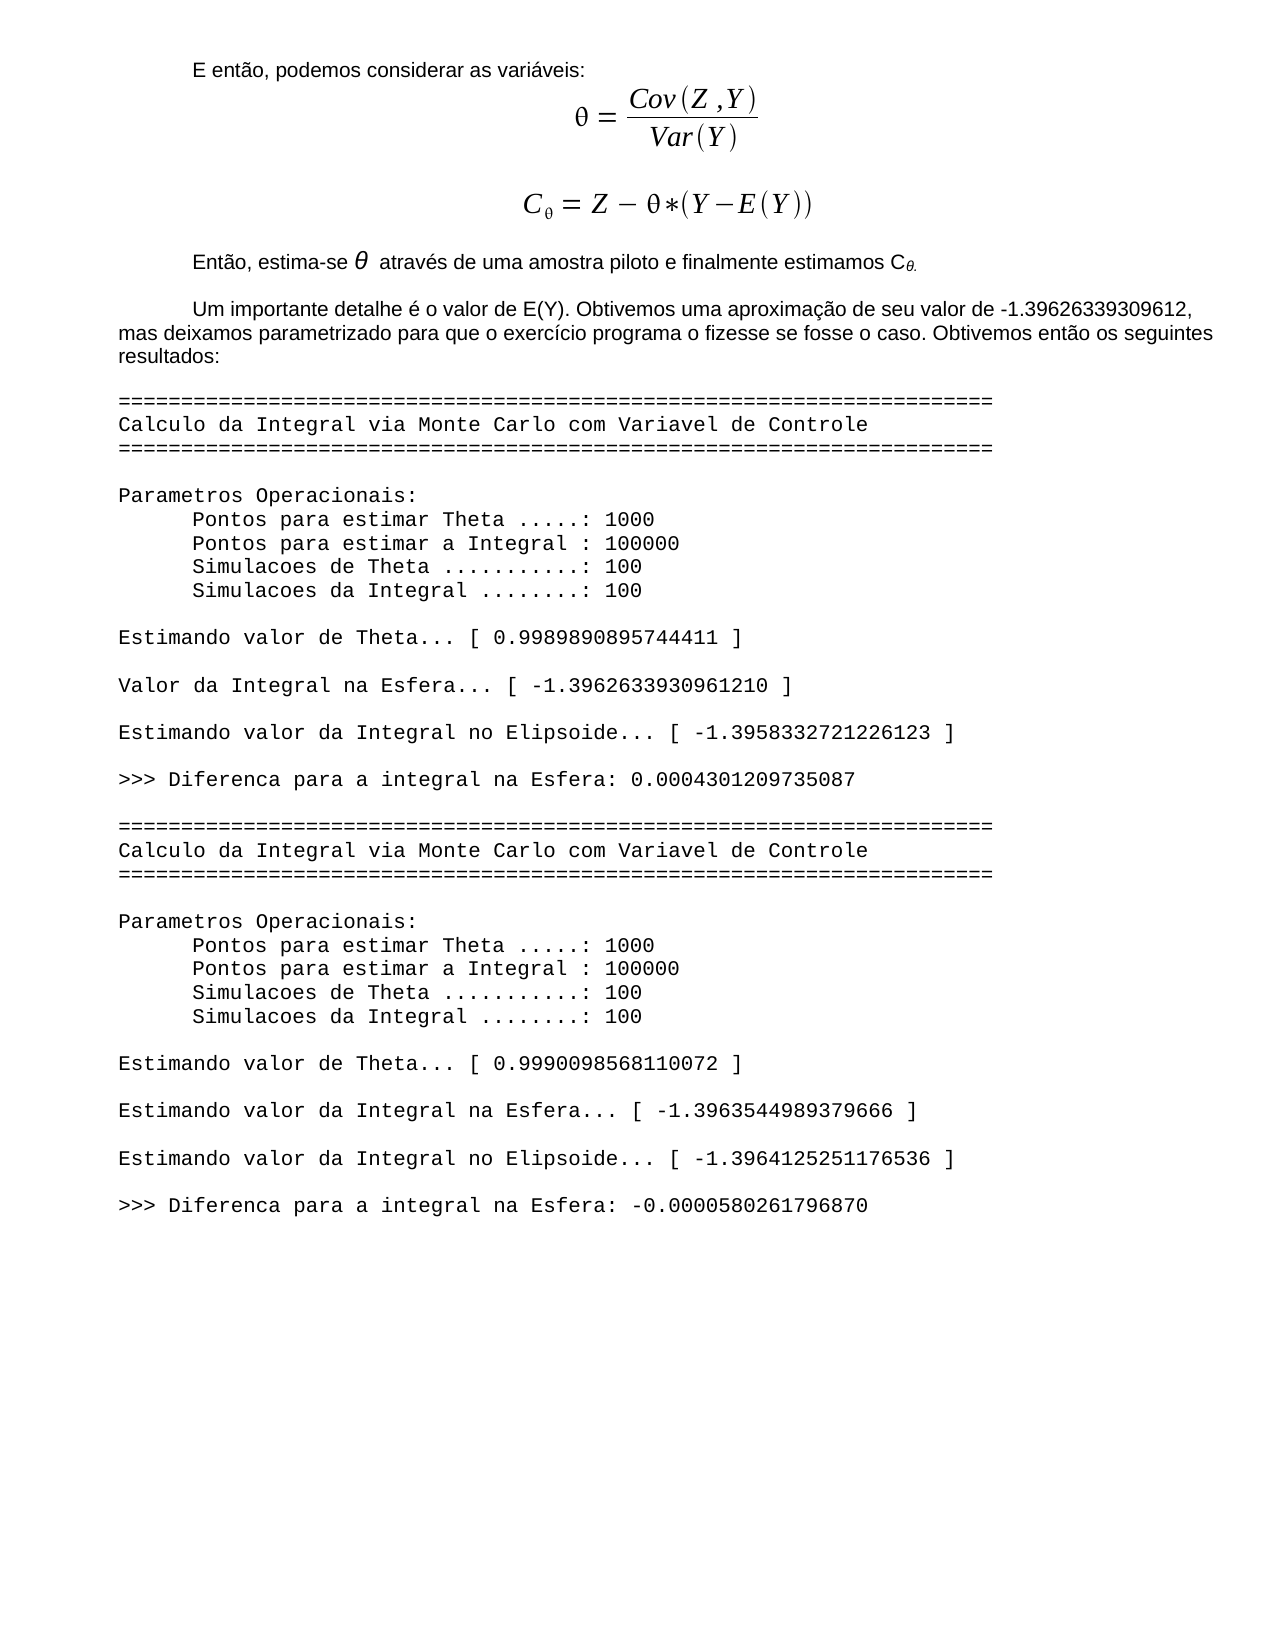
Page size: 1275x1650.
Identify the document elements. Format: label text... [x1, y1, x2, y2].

text Pontos para estimar Theta .....: 1000 [118, 509, 1216, 533]
text Estimando valor da Integral na Esfera... [ -1.3963544989379666 ] [118, 1100, 1216, 1124]
text Estimando valor de Theta... [ 0.9990098568110072 ] [118, 1053, 1216, 1077]
text Calculo da Integral via Monte Carlo com Variavel de Controle [118, 840, 1216, 864]
text Simulacoes da Integral ........: 100 [118, 1006, 1216, 1029]
text Calculo da Integral via Monte Carlo com Variavel de Controle [118, 414, 1216, 438]
text Simulacoes de Theta ...........: 100 [118, 556, 1216, 580]
text Estimando valor da Integral no Elipsoide... [ -1.3964125251176536 ] [118, 1147, 1216, 1171]
text Então, estima-se θ através de uma amostra piloto e finalmente estimamos Cθ. [118, 247, 1216, 275]
text >>> Diferenca para a integral na Esfera: -0.0000580261796870 [118, 1195, 1216, 1218]
text ====================================================================== [118, 438, 1216, 462]
text Pontos para estimar a Integral : 100000 [118, 958, 1216, 982]
text ====================================================================== [118, 816, 1216, 840]
text Estimando valor de Theta... [ 0.9989890895744411 ] [118, 627, 1216, 651]
text Parametros Operacionais: [118, 485, 1216, 509]
text ====================================================================== [118, 864, 1216, 887]
text ====================================================================== [118, 391, 1216, 414]
text E então, podemos considerar as variáveis: [118, 59, 1216, 82]
text Estimando valor da Integral no Elipsoide... [ -1.3958332721226123 ] [118, 722, 1216, 746]
text >>> Diferenca para a integral na Esfera: 0.0004301209735087 [118, 769, 1216, 793]
text Pontos para estimar a Integral : 100000 [118, 533, 1216, 556]
text Um importante detalhe é o valor de E(Y). Obtivemos uma aproximação de seu valor de -1.39626339309612, [118, 298, 1216, 321]
text Valor da Integral na Esfera... [ -1.3962633930961210 ] [118, 674, 1216, 698]
text Pontos para estimar Theta .....: 1000 [118, 935, 1216, 958]
text mas deixamos parametrizado para que o exercício programa o fizesse se fosse o caso. Obtivemos então os seguintes resultados: [118, 321, 1216, 368]
text Parametros Operacionais: [118, 911, 1216, 935]
text Simulacoes de Theta ...........: 100 [118, 982, 1216, 1006]
text Simulacoes da Integral ........: 100 [118, 580, 1216, 604]
